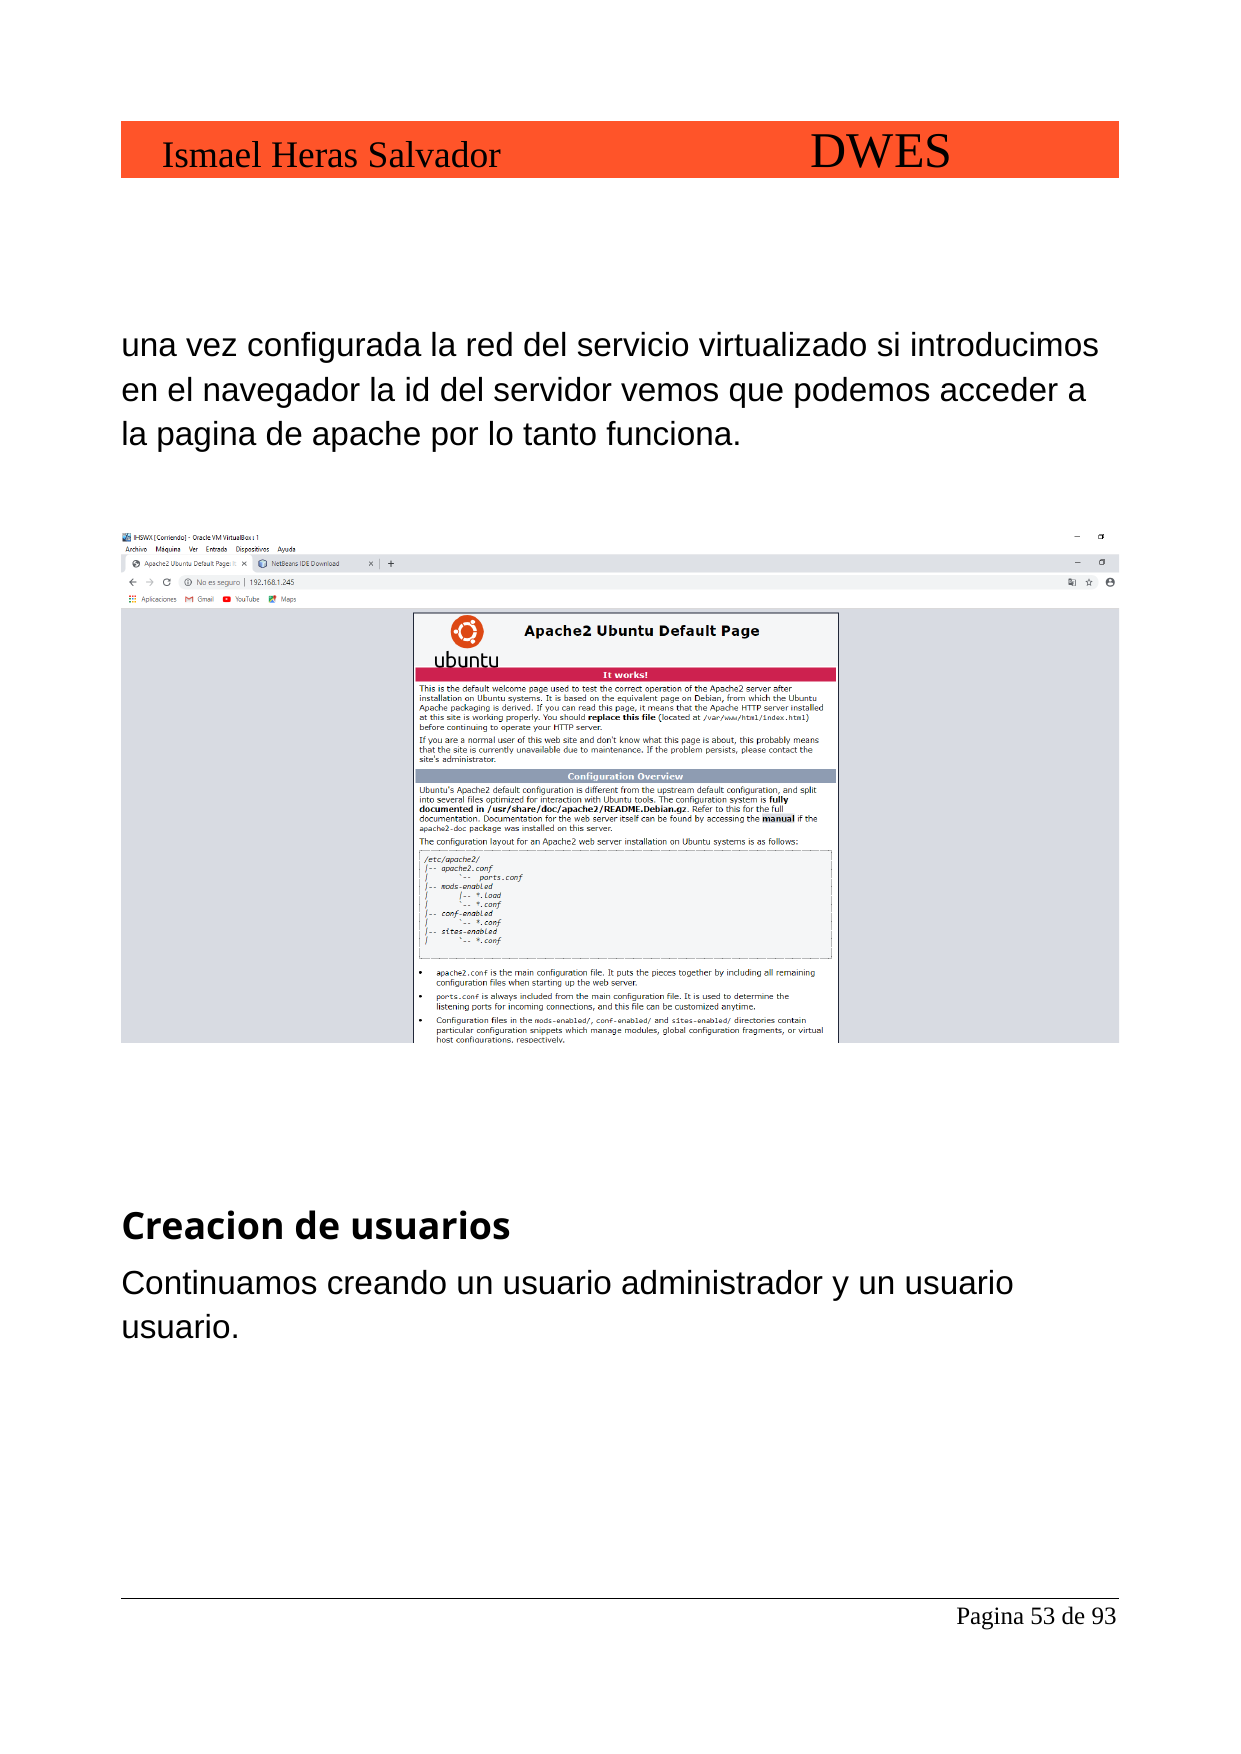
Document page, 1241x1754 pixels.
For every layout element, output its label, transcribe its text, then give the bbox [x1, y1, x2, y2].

subtitle Creacion de usuarios [121, 1199, 1119, 1251]
picture [121, 531, 1120, 1043]
text Continuamos creando un usuario administrador y un usuario usuario. [121, 1263, 1119, 1346]
text una vez configurada la red del servicio virtualizado si introducimos en el navegador la id del servidor vemos que podemos acceder a la pagina de apache por lo tanto funciona. [121, 326, 1119, 452]
